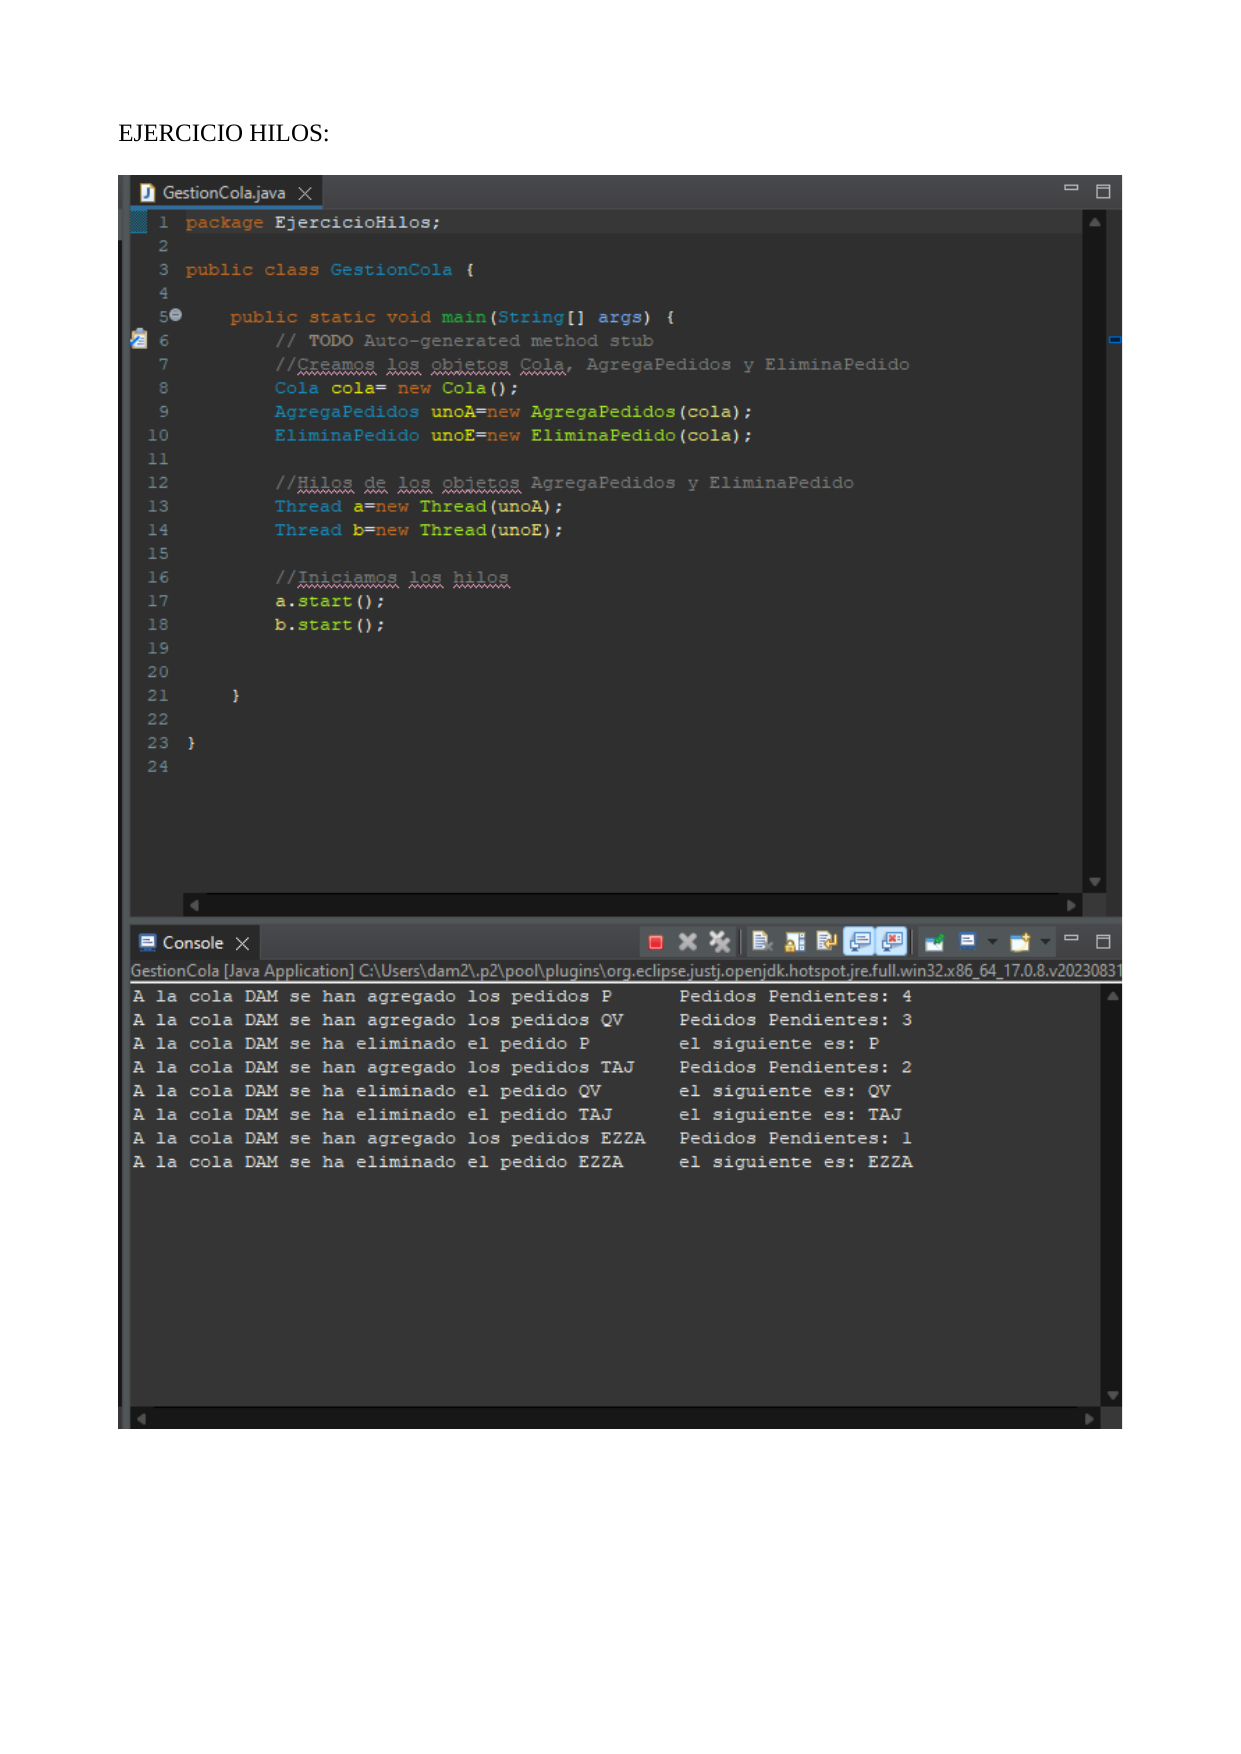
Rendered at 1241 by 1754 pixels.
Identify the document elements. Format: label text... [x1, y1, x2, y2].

picture [118, 175, 1123, 1429]
text EJERCICIO HILOS: [118, 118, 1122, 147]
